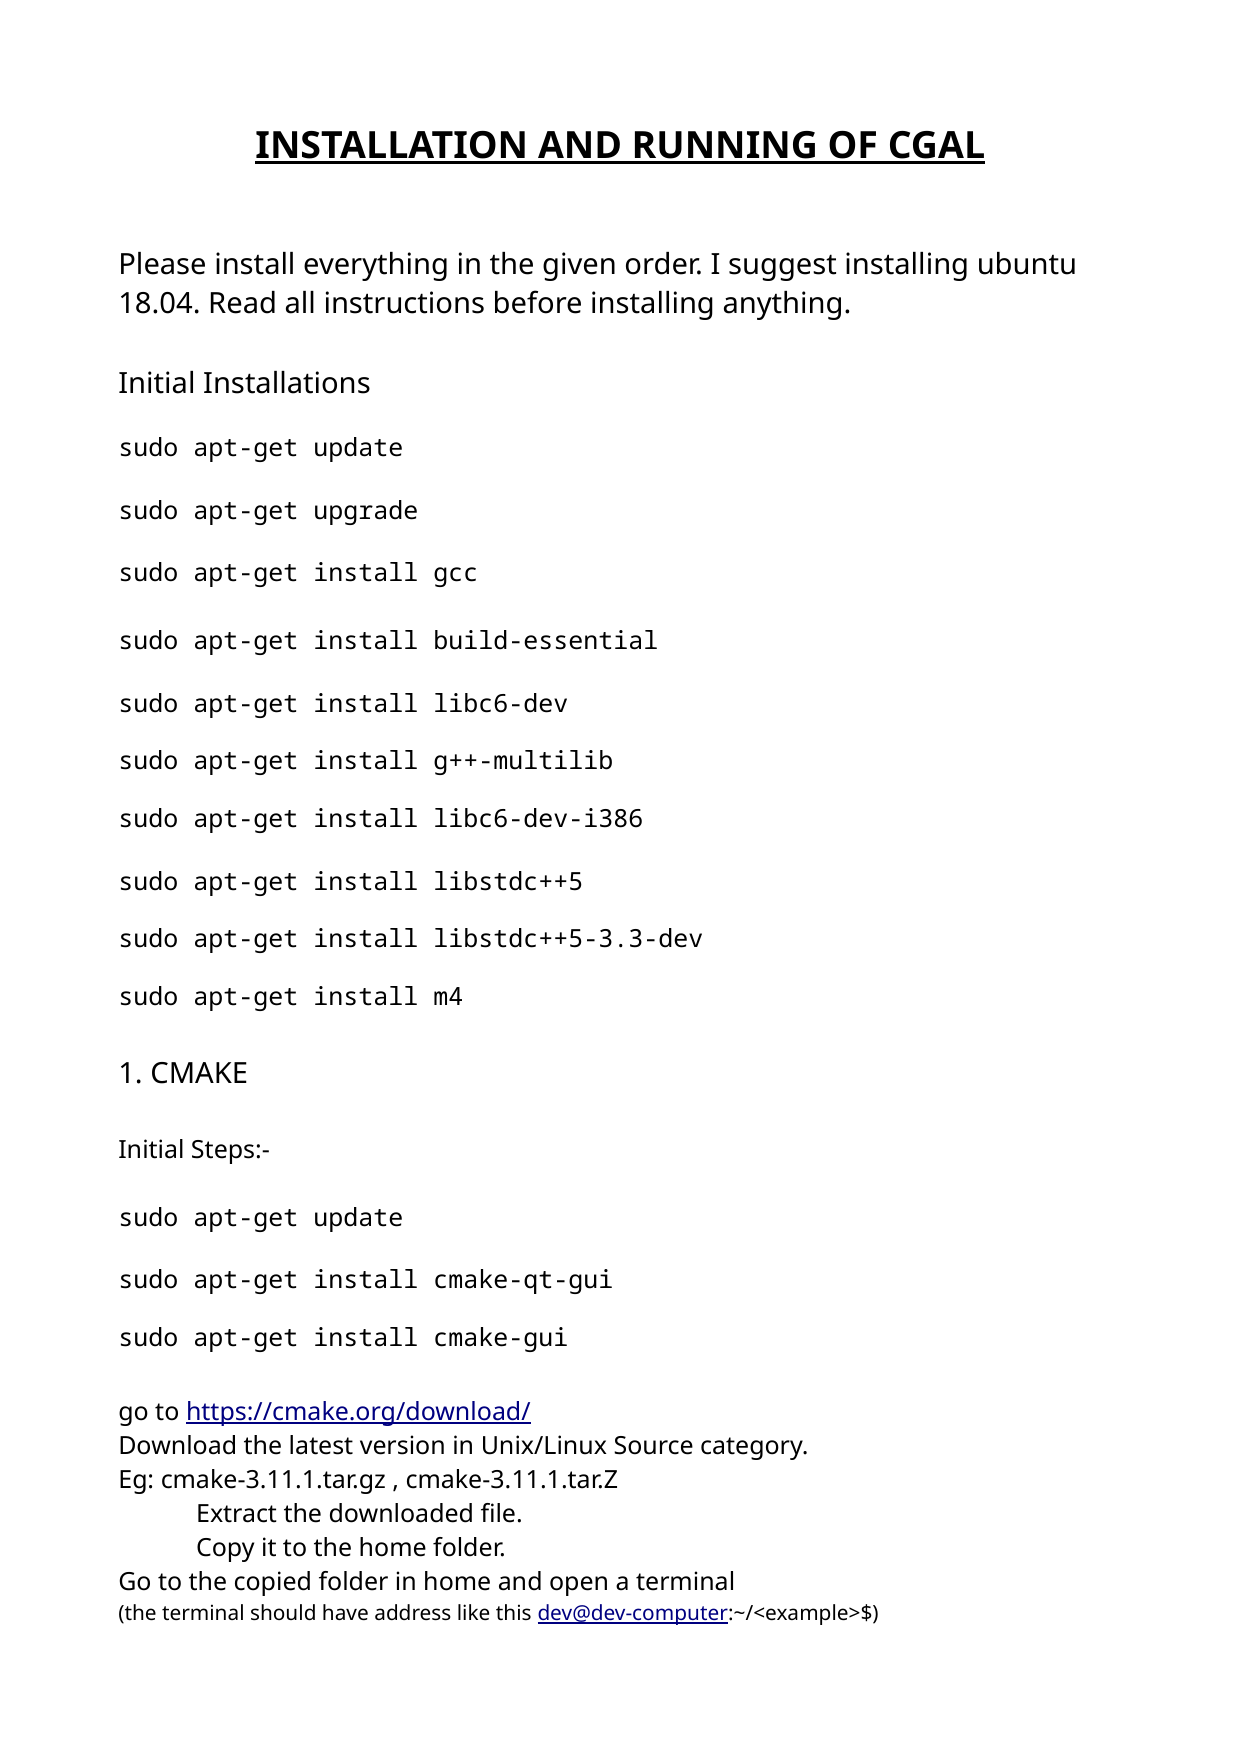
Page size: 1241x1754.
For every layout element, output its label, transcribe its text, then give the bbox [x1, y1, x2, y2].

text sudo apt-get install libc6-dev [118, 685, 1122, 719]
text Initial Steps:- [118, 1132, 1122, 1166]
text sudo apt-get install cmake-gui [118, 1320, 1122, 1354]
text sudo apt-get install build-essential [118, 623, 1122, 657]
text Eg: cmake-3.11.1.tar.gz , cmake-3.11.1.tar.Z [118, 1462, 1122, 1496]
text go to https://cmake.org/download/ [118, 1394, 1122, 1428]
text Please install everything in the given order. I suggest installing ubuntu 18.04. Read all instructions before installing anything. [118, 243, 1122, 322]
text 1. CMAKE [118, 1052, 1122, 1092]
text INSTALLATION AND RUNNING OF CGAL [118, 118, 1122, 169]
text sudo apt-get install libstdc++5 [118, 863, 1122, 897]
text Go to the copied folder in home and open a terminal [118, 1564, 1122, 1598]
text sudo apt-get update [118, 430, 1122, 464]
text Extract the downloaded file. [118, 1496, 1122, 1530]
text sudo apt-get install cmake-qt-gui [118, 1262, 1122, 1296]
text Download the latest version in Unix/Linux Source category. [118, 1428, 1122, 1462]
text Initial Installations [118, 362, 1122, 402]
text sudo apt-get update [118, 1200, 1122, 1234]
text sudo apt-get install libstdc++5-3.3-dev [118, 921, 1122, 955]
text sudo apt-get install gcc [118, 555, 1122, 589]
text sudo apt-get install g++-multilib [118, 743, 1122, 777]
text sudo apt-get install m4 [118, 978, 1122, 1013]
text Copy it to the home folder. [118, 1530, 1122, 1564]
text (the terminal should have address like this dev@dev-computer:~/<example>$) [118, 1598, 1122, 1626]
text sudo apt-get upgrade [118, 492, 1122, 526]
text sudo apt-get install libc6-dev-i386 [118, 801, 1122, 835]
